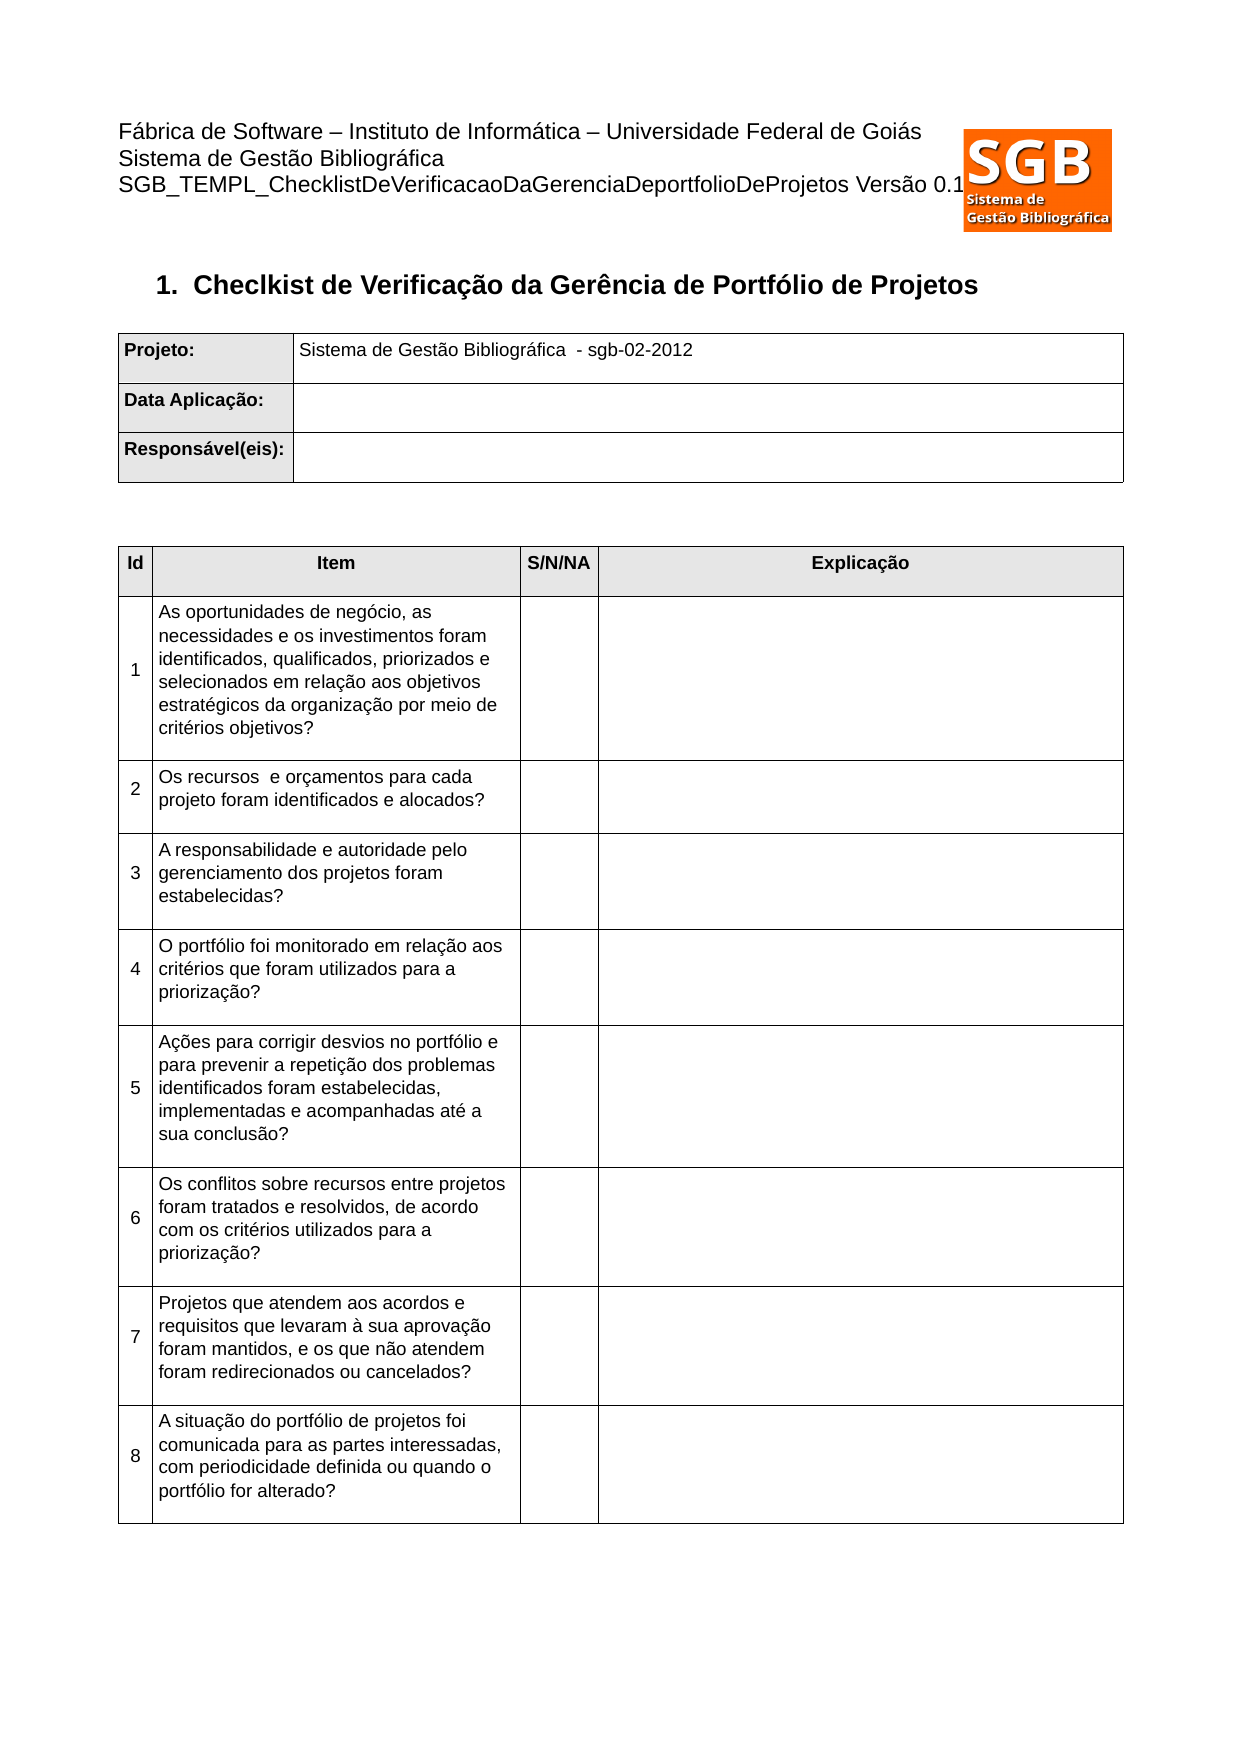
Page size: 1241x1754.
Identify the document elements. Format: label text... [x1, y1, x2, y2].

table_cell 3 [119, 834, 152, 929]
table_cell O portfólio foi monitorado em relação aos critérios que foram utilizados para a priorização? [153, 930, 520, 1025]
table_cell Os recursos e orçamentos para cada projeto foram identificados e alocados? [153, 761, 520, 833]
table_cell [521, 930, 598, 1025]
table_cell 1 [119, 597, 152, 760]
table_header S/N/NA [521, 547, 598, 596]
table_cell Data Aplicação: [119, 384, 293, 432]
table_cell Responsável(eis): [119, 433, 293, 482]
table_cell [521, 1287, 598, 1404]
table_cell [294, 433, 1123, 482]
table_cell Os conflitos sobre recursos entre projetos foram tratados e resolvidos, de acordo com os critérios utilizados para a priorização? [153, 1168, 520, 1286]
table_cell [294, 384, 1123, 432]
table_cell A responsabilidade e autoridade pelo gerenciamento dos projetos foram estabelecidas? [153, 834, 520, 929]
table_cell [599, 1168, 1123, 1286]
table_cell [599, 761, 1123, 833]
table_cell [599, 597, 1123, 760]
table_cell A situação do portfólio de projetos foi comunicada para as partes interessadas, com periodicidade definida ou quando o portfólio for alterado? [153, 1406, 520, 1523]
table_cell [599, 1026, 1123, 1167]
list Checlkist de Verificação da Gerência de Portfólio de Projetos [156, 269, 1122, 300]
table_cell [599, 1406, 1123, 1523]
table_cell Projetos que atendem aos acordos e requisitos que levaram à sua aprovação foram mantidos, e os que não atendem foram redirecionados ou cancelados? [153, 1287, 520, 1404]
table_cell 2 [119, 761, 152, 833]
table_cell [521, 1026, 598, 1167]
table_cell [521, 834, 598, 929]
table_cell [521, 1168, 598, 1286]
table_cell As oportunidades de negócio, as necessidades e os investimentos foram identificados, qualificados, priorizados e selecionados em relação aos objetivos estratégicos da organização por meio de critérios objetivos? [153, 597, 520, 760]
table_cell [599, 930, 1123, 1025]
table_header Id [119, 547, 152, 596]
table_cell 5 [119, 1026, 152, 1167]
table_cell [521, 1406, 598, 1523]
table_cell [521, 597, 598, 760]
table_cell [521, 761, 598, 833]
table_header Sistema de Gestão Bibliográfica - sgb-02-2012 [294, 334, 1123, 382]
table_cell Ações para corrigir desvios no portfólio e para prevenir a repetição dos problemas identificados foram estabelecidas, implementadas e acompanhadas até a sua conclusão? [153, 1026, 520, 1167]
table_header Explicação [599, 547, 1123, 596]
table_cell 8 [119, 1406, 152, 1523]
table_cell 6 [119, 1168, 152, 1286]
table_header Item [153, 547, 520, 596]
table_cell [599, 834, 1123, 929]
table_cell [599, 1287, 1123, 1404]
table_cell 4 [119, 930, 152, 1025]
table_header Projeto: [119, 334, 293, 382]
table_cell 7 [119, 1287, 152, 1404]
picture [963, 129, 1112, 232]
